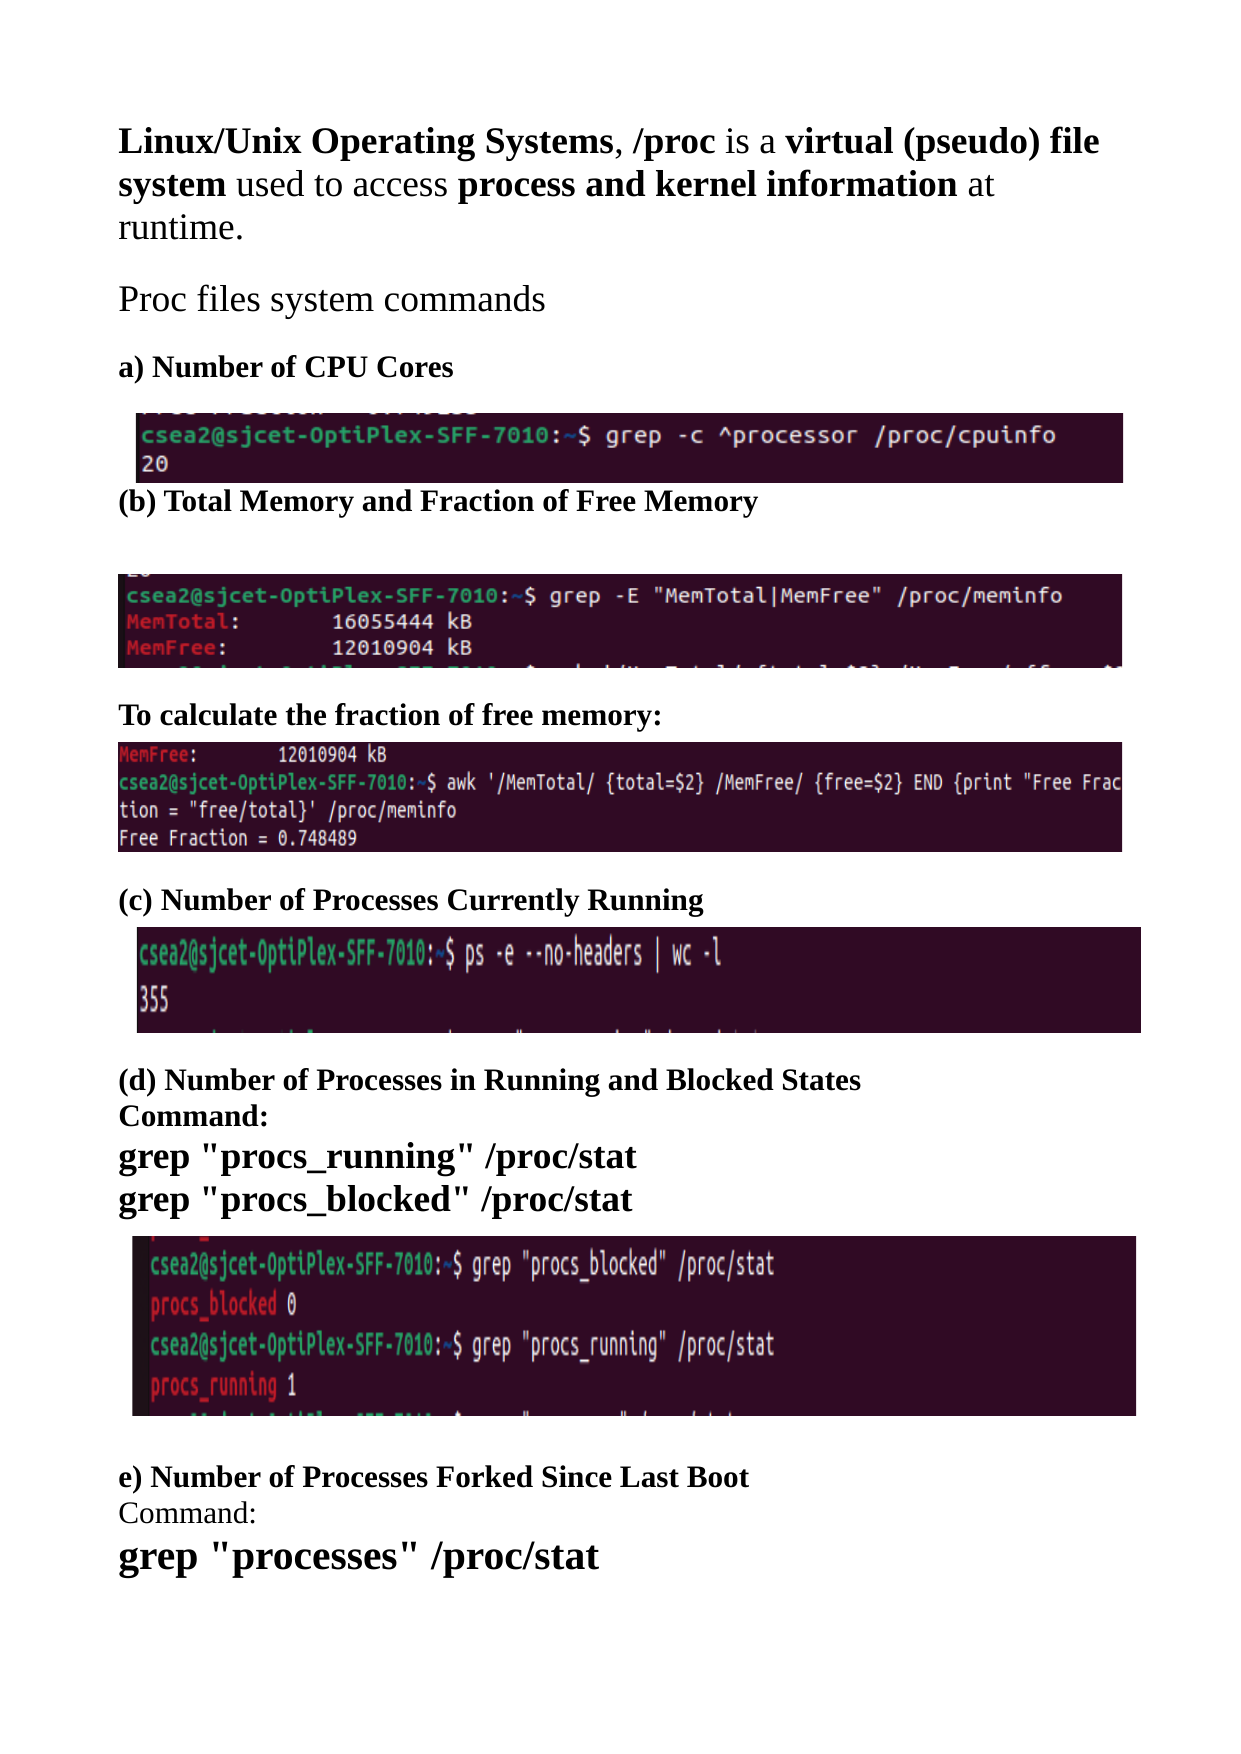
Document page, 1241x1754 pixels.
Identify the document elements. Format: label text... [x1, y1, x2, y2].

picture [118, 574, 1123, 668]
text grep "processes" /proc/stat [118, 1530, 1122, 1578]
text Proc files system commands [118, 276, 1122, 319]
text grep "procs_blocked" /proc/stat [118, 1176, 1122, 1219]
picture [135, 413, 1124, 483]
text Command: [118, 1097, 1122, 1133]
text To calculate the fraction of free memory: [118, 696, 1122, 732]
text (d) Number of Processes in Running and Blocked States [118, 1061, 1122, 1097]
text Linux/Unix Operating Systems, /proc is a virtual (pseudo) file system used to access process and kernel information at runtime. [118, 118, 1122, 247]
text Command: [118, 1494, 1122, 1530]
picture [136, 927, 1141, 1033]
text e) Number of Processes Forked Since Last Boot [118, 1458, 1122, 1494]
picture [132, 1236, 1137, 1416]
text (c) Number of Processes Currently Running [118, 881, 1122, 917]
text a) Number of CPU Cores [118, 348, 1122, 384]
text (b) Total Memory and Fraction of Free Memory [118, 384, 1122, 518]
picture [118, 742, 1123, 852]
text grep "procs_running" /proc/stat [118, 1133, 1122, 1176]
